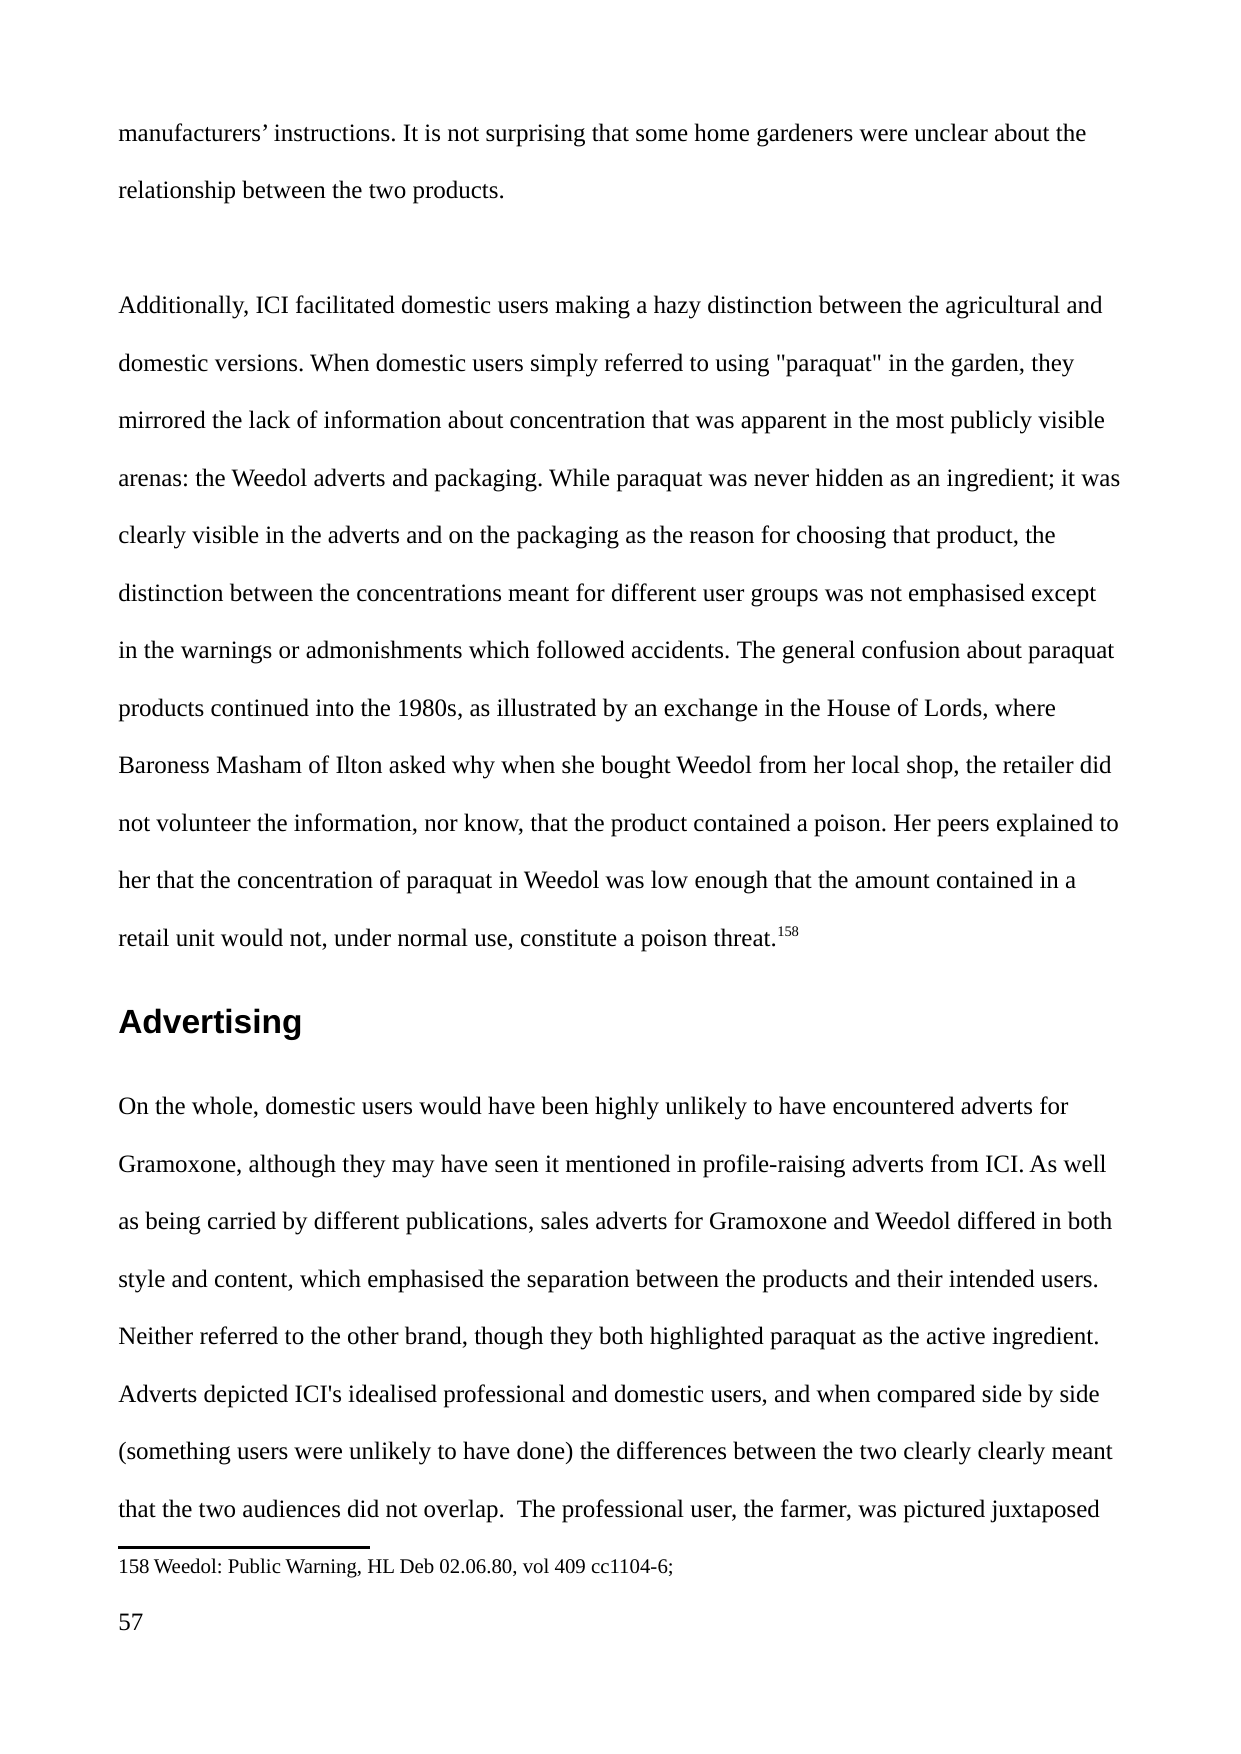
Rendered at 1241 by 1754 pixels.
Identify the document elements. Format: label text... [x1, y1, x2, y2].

subtitle Advertising [118, 1001, 1122, 1040]
text On the whole, domestic users would have been highly unlikely to have encountered adverts for Gramoxone, although they may have seen it mentioned in profile-raising adverts from ICI. As well as being carried by different publications, sales adverts for Gramoxone and Weedol differed in both style and content, which emphasised the separation between the products and their intended users. Neither referred to the other brand, though they both highlighted paraquat as the active ingredient. Adverts depicted ICI's idealised professional and domestic users, and when compared side by side (something users were unlikely to have done) the differences between the two clearly clearly meant that the two audiences did not overlap. The professional user, the farmer, was pictured juxtaposed [118, 1091, 1122, 1522]
text manufacturers’ instructions. It is not surprising that some home gardeners were unclear about the relationship between the two products. [118, 118, 1122, 204]
text Additionally, ICI facilitated domestic users making a hazy distinction between the agricultural and domestic versions. When domestic users simply referred to using "paraquat" in the garden, they mirrored the lack of information about concentration that was apparent in the most publicly visible arenas: the Weedol adverts and packaging. While paraquat was never hidden as an ingredient; it was clearly visible in the adverts and on the packaging as the reason for choosing that product, the distinction between the concentrations meant for different user groups was not emphasised except in the warnings or admonishments which followed accidents. The general confusion about paraquat products continued into the 1980s, as illustrated by an exchange in the House of Lords, where Baroness Masham of Ilton asked why when she bought Weedol from her local shop, the retailer did not volunteer the information, nor know, that the product contained a poison. Her peers explained to her that the concentration of paraquat in Weedol was low enough that the amount contained in a retail unit would not, under normal use, constitute a poison threat. [118, 291, 1122, 952]
text Weedol: Public Warning, HL Deb 02.06.80, vol 409 cc1104-6; [118, 1553, 1122, 1578]
